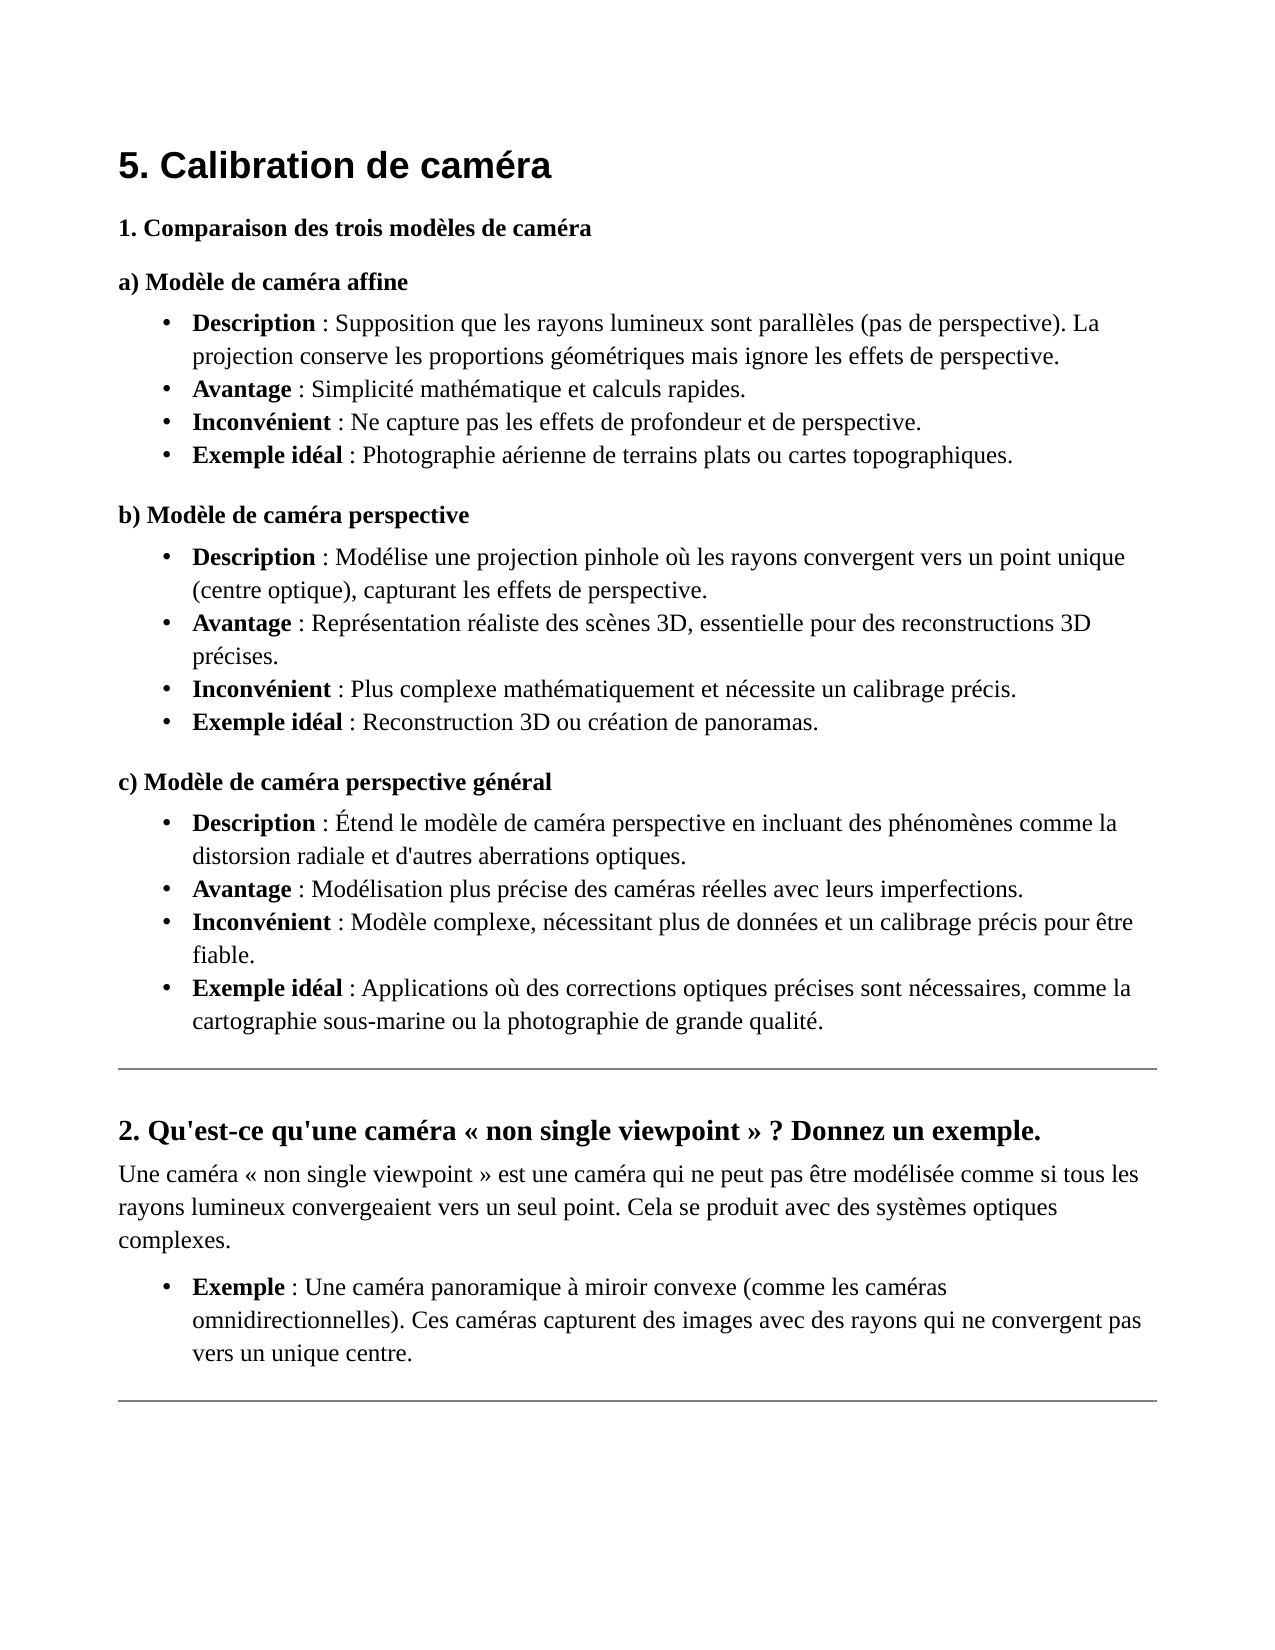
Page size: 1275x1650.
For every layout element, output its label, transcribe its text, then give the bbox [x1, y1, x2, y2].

list Avantage : Représentation réaliste des scènes 3D, essentielle pour des reconstructions 3D précises. [162, 608, 1157, 669]
list Description : Supposition que les rayons lumineux sont parallèles (pas de perspective). La projection conserve les proportions géométriques mais ignore les effets de perspective. [162, 308, 1157, 370]
list Inconvénient : Plus complexe mathématiquement et nécessite un calibrage précis. [162, 674, 1157, 703]
list Avantage : Modélisation plus précise des caméras réelles avec leurs imperfections. [162, 874, 1157, 903]
list Avantage : Simplicité mathématique et calculs rapides. [162, 374, 1157, 403]
list Inconvénient : Modèle complexe, nécessitant plus de données et un calibrage précis pour être fiable. [162, 907, 1157, 969]
text Une caméra « non single viewpoint » est une caméra qui ne peut pas être modélisée comme si tous les rayons lumineux convergeaient vers un seul point. Cela se produit avec des systèmes optiques complexes. [118, 1159, 1157, 1254]
list Description : Modélise une projection pinhole où les rayons convergent vers un point unique (centre optique), capturant les effets de perspective. [162, 542, 1157, 603]
list Inconvénient : Ne capture pas les effets de profondeur et de perspective. [162, 407, 1157, 436]
subtitle c) Modèle de caméra perspective général [118, 767, 1157, 796]
list Exemple idéal : Reconstruction 3D ou création de panoramas. [162, 707, 1157, 736]
subtitle 1. Comparaison des trois modèles de caméra [118, 213, 1157, 242]
list Exemple idéal : Photographie aérienne de terrains plats ou cartes topographiques. [162, 440, 1157, 469]
subtitle a) Modèle de caméra affine [118, 267, 1157, 296]
list Description : Étend le modèle de caméra perspective en incluant des phénomènes comme la distorsion radiale et d'autres aberrations optiques. [162, 808, 1157, 870]
subtitle b) Modèle de caméra perspective [118, 501, 1157, 529]
subtitle 5. Calibration de caméra [118, 143, 1157, 186]
list Exemple : Une caméra panoramique à miroir convexe (comme les caméras omnidirectionnelles). Ces caméras capturent des images avec des rayons qui ne convergent pas vers un unique centre. [162, 1272, 1157, 1367]
list Exemple idéal : Applications où des corrections optiques précises sont nécessaires, comme la cartographie sous-marine ou la photographie de grande qualité. [162, 973, 1157, 1035]
subtitle 2. Qu'est-ce qu'une caméra « non single viewpoint » ? Donnez un exemple. [118, 1113, 1157, 1146]
